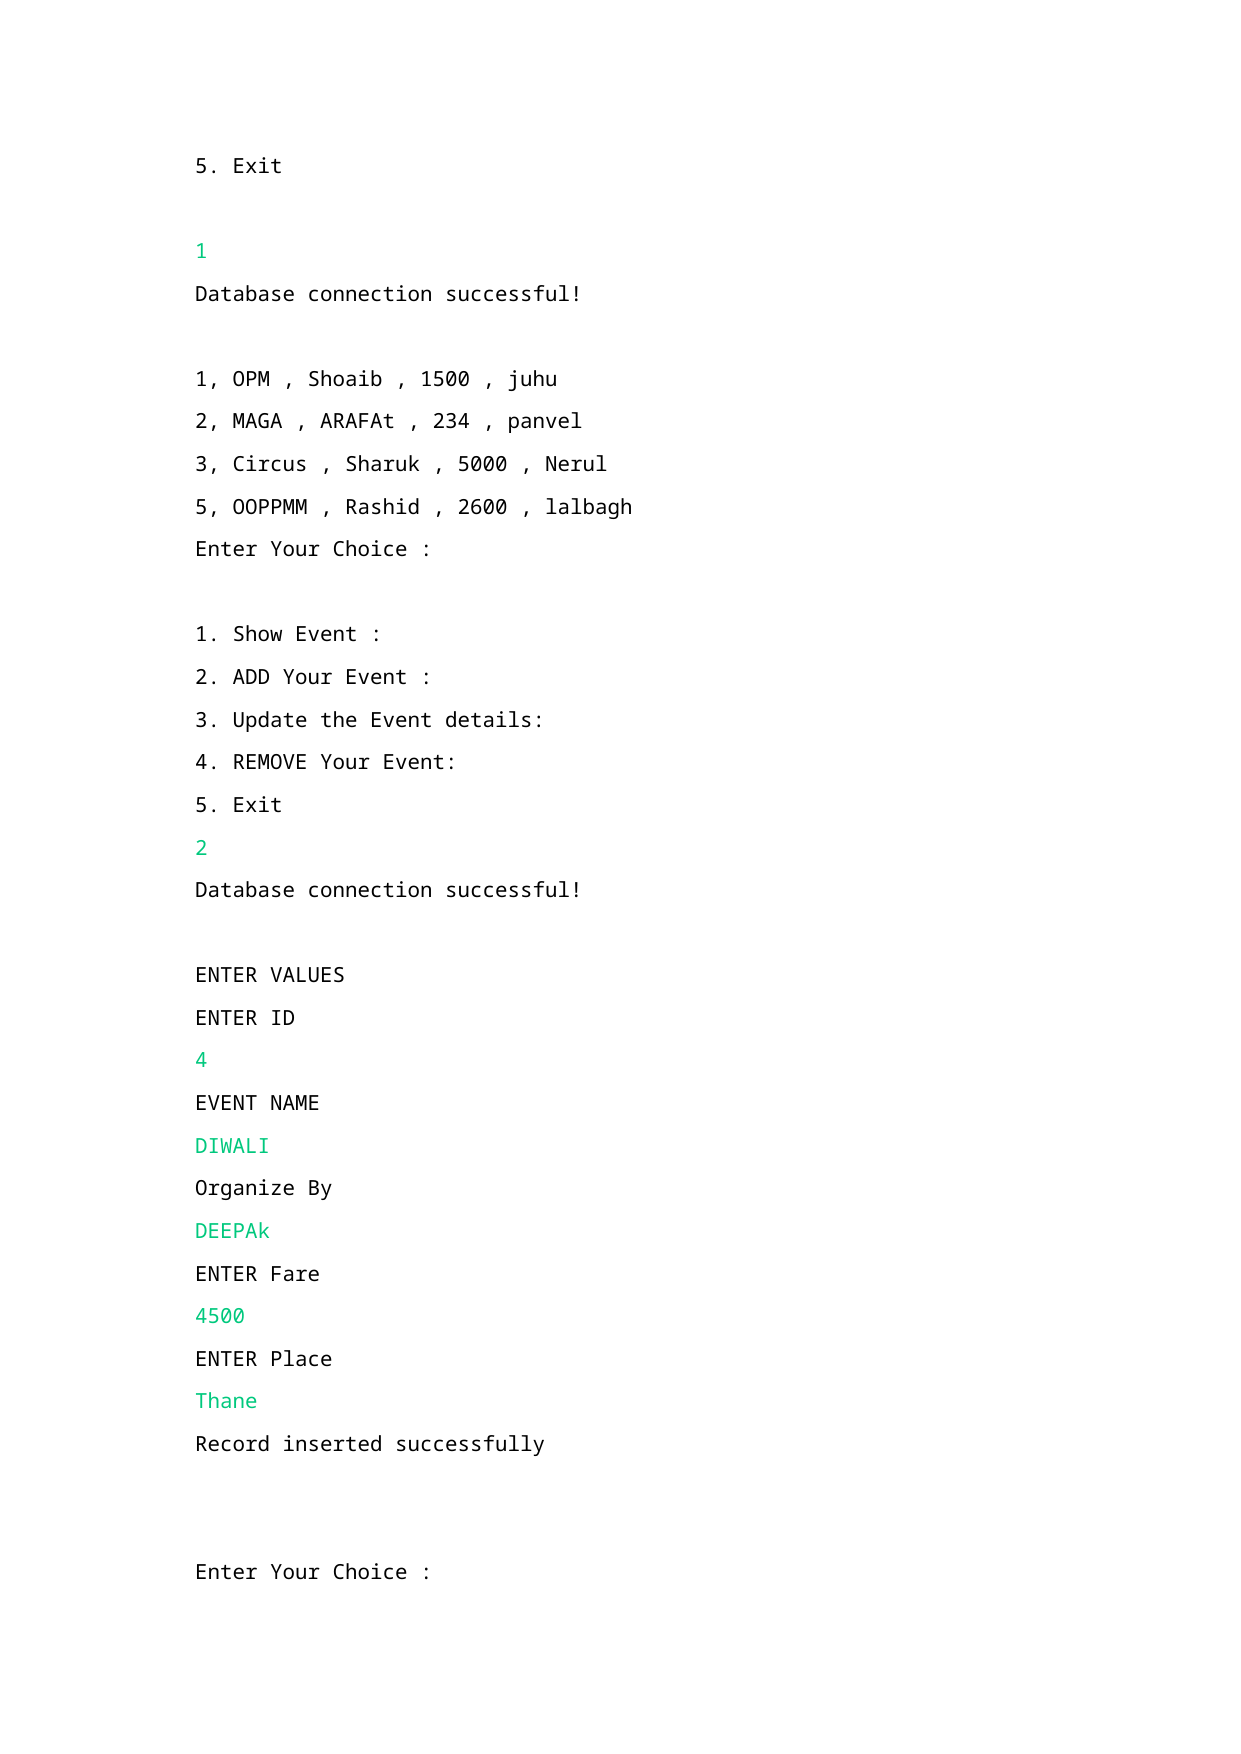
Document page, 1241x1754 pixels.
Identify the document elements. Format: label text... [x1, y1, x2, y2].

text Database connection successful! [195, 279, 1075, 307]
text ENTER Fare [195, 1259, 1075, 1287]
text DIWALI [195, 1131, 1075, 1159]
text 1 [195, 236, 1075, 264]
text Enter Your Choice : [195, 1557, 1075, 1585]
text DEEPAk [195, 1216, 1075, 1244]
text Enter Your Choice : [195, 534, 1075, 563]
text 2, MAGA , ARAFAt , 234 , panvel [195, 407, 1075, 435]
text 4. REMOVE Your Event: [195, 747, 1075, 776]
text 5, OOPPMM , Rashid , 2600 , lalbagh [195, 492, 1075, 520]
text ENTER ID [195, 1003, 1075, 1031]
text Record inserted successfully [195, 1429, 1075, 1457]
text 5. Exit [195, 151, 1075, 179]
text 3. Update the Event details: [195, 705, 1075, 733]
text 4500 [195, 1301, 1075, 1330]
text 1. Show Event : [195, 619, 1075, 648]
text ENTER VALUES [195, 960, 1075, 989]
text 1, OPM , Shoaib , 1500 , juhu [195, 364, 1075, 392]
text Database connection successful! [195, 875, 1075, 904]
text Thane [195, 1386, 1075, 1415]
text 2 [195, 833, 1075, 861]
text EVENT NAME [195, 1088, 1075, 1117]
text 2. ADD Your Event : [195, 662, 1075, 691]
text ENTER Place [195, 1344, 1075, 1372]
text 4 [195, 1046, 1075, 1074]
text Organize By [195, 1173, 1075, 1202]
text 5. Exit [195, 790, 1075, 818]
text 3, Circus , Sharuk , 5000 , Nerul [195, 449, 1075, 478]
